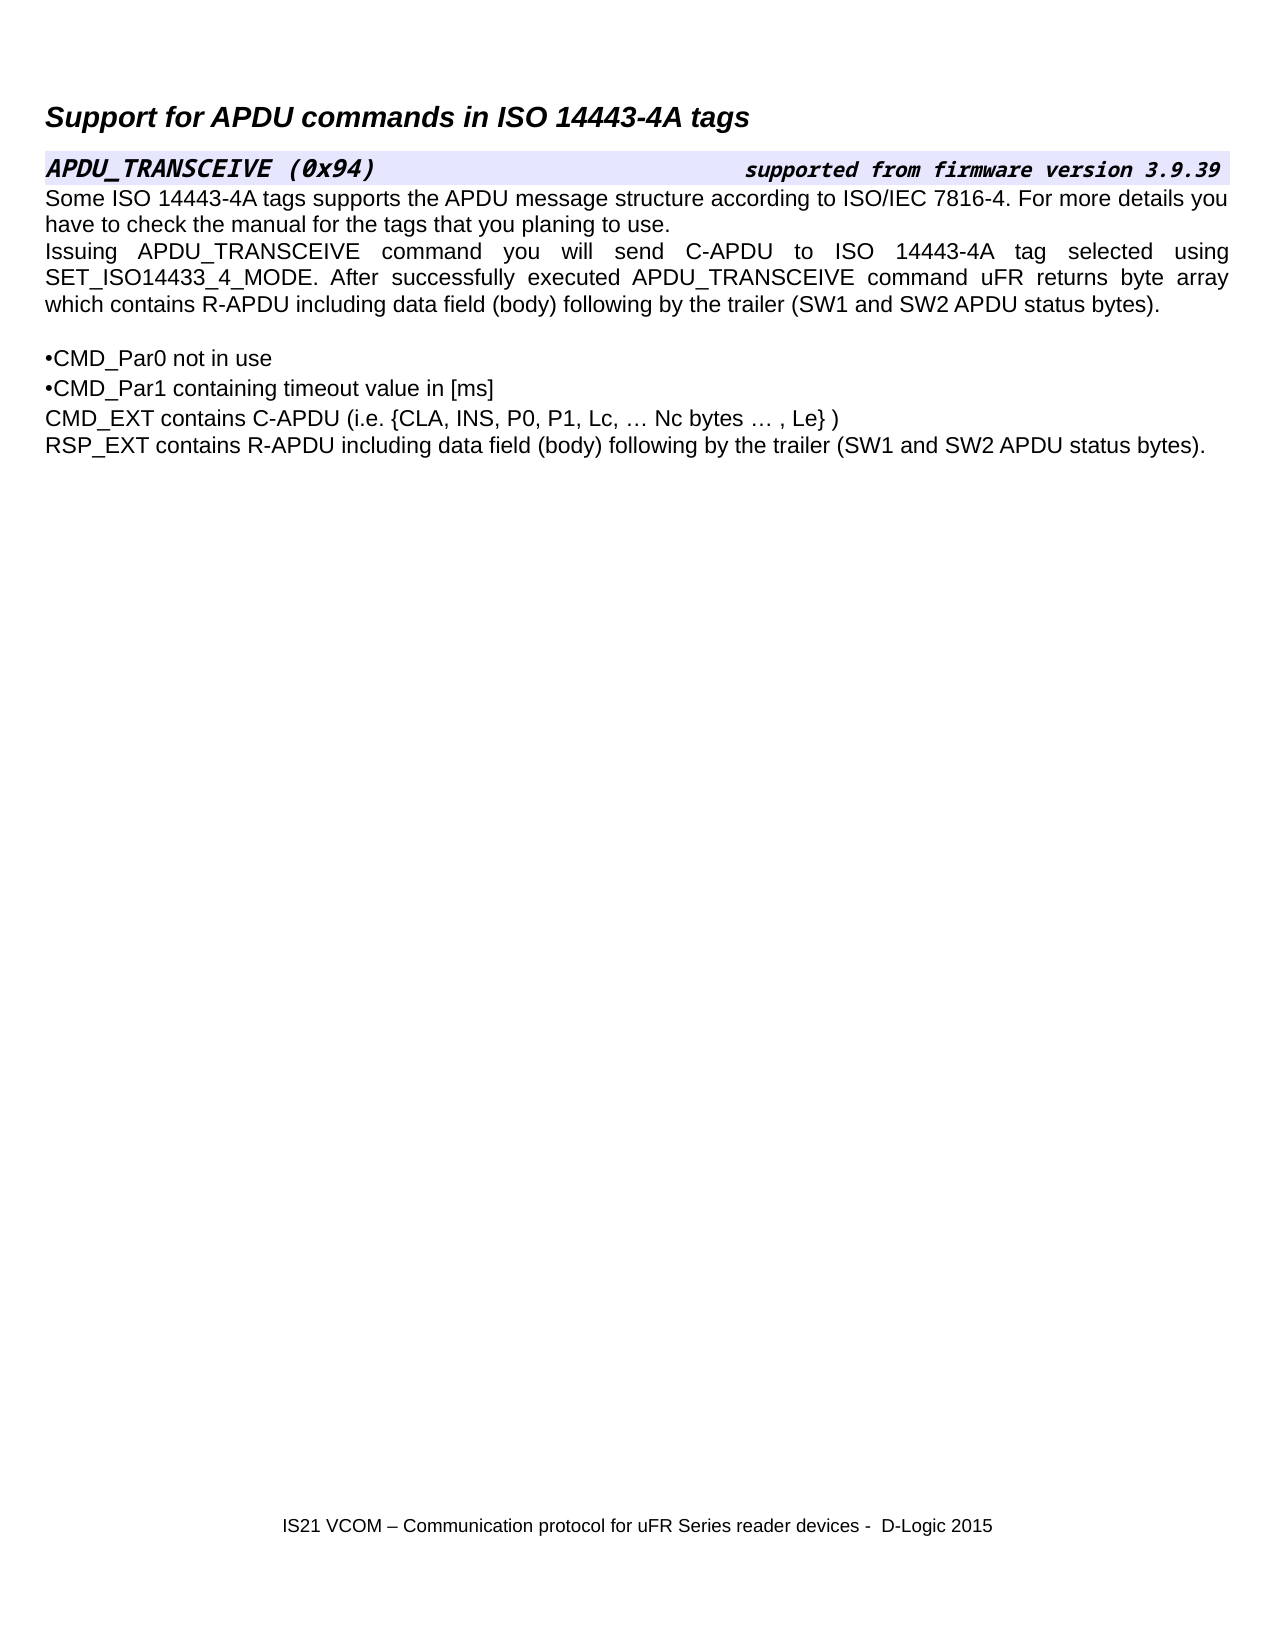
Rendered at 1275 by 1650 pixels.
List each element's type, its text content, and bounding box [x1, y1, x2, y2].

list CMD_Par0 not in use [45, 345, 1230, 371]
list CMD_Par1 containing timeout value in [ms] [45, 375, 1230, 401]
subtitle Support for APDU commands in ISO 14443-4A tags [45, 100, 1230, 133]
text Some ISO 14443-4A tags supports the APDU message structure according to ISO/IEC 7816-4. For more details you have to check the manual for the tags that you planing to use. [45, 185, 1230, 238]
text RSP_EXT contains R-APDU including data field (body) following by the trailer (SW1 and SW2 APDU status bytes). [45, 432, 1230, 458]
text Issuing APDU_TRANSCEIVE command you will send C-APDU to ISO 14443-4A tag selected using SET_ISO14433_4_MODE. After successfully executed APDU_TRANSCEIVE command uFR returns byte array which contains R-APDU including data field (body) following by the trailer (SW1 and SW2 APDU status bytes). [45, 238, 1230, 317]
subtitle APDU_TRANSCEIVE (0x94) supported from firmware version 3.9.39 [45, 151, 1230, 185]
text CMD_EXT contains C-APDU (i.e. {CLA, INS, P0, P1, Lc, … Nc bytes … , Le} ) [45, 405, 1230, 432]
